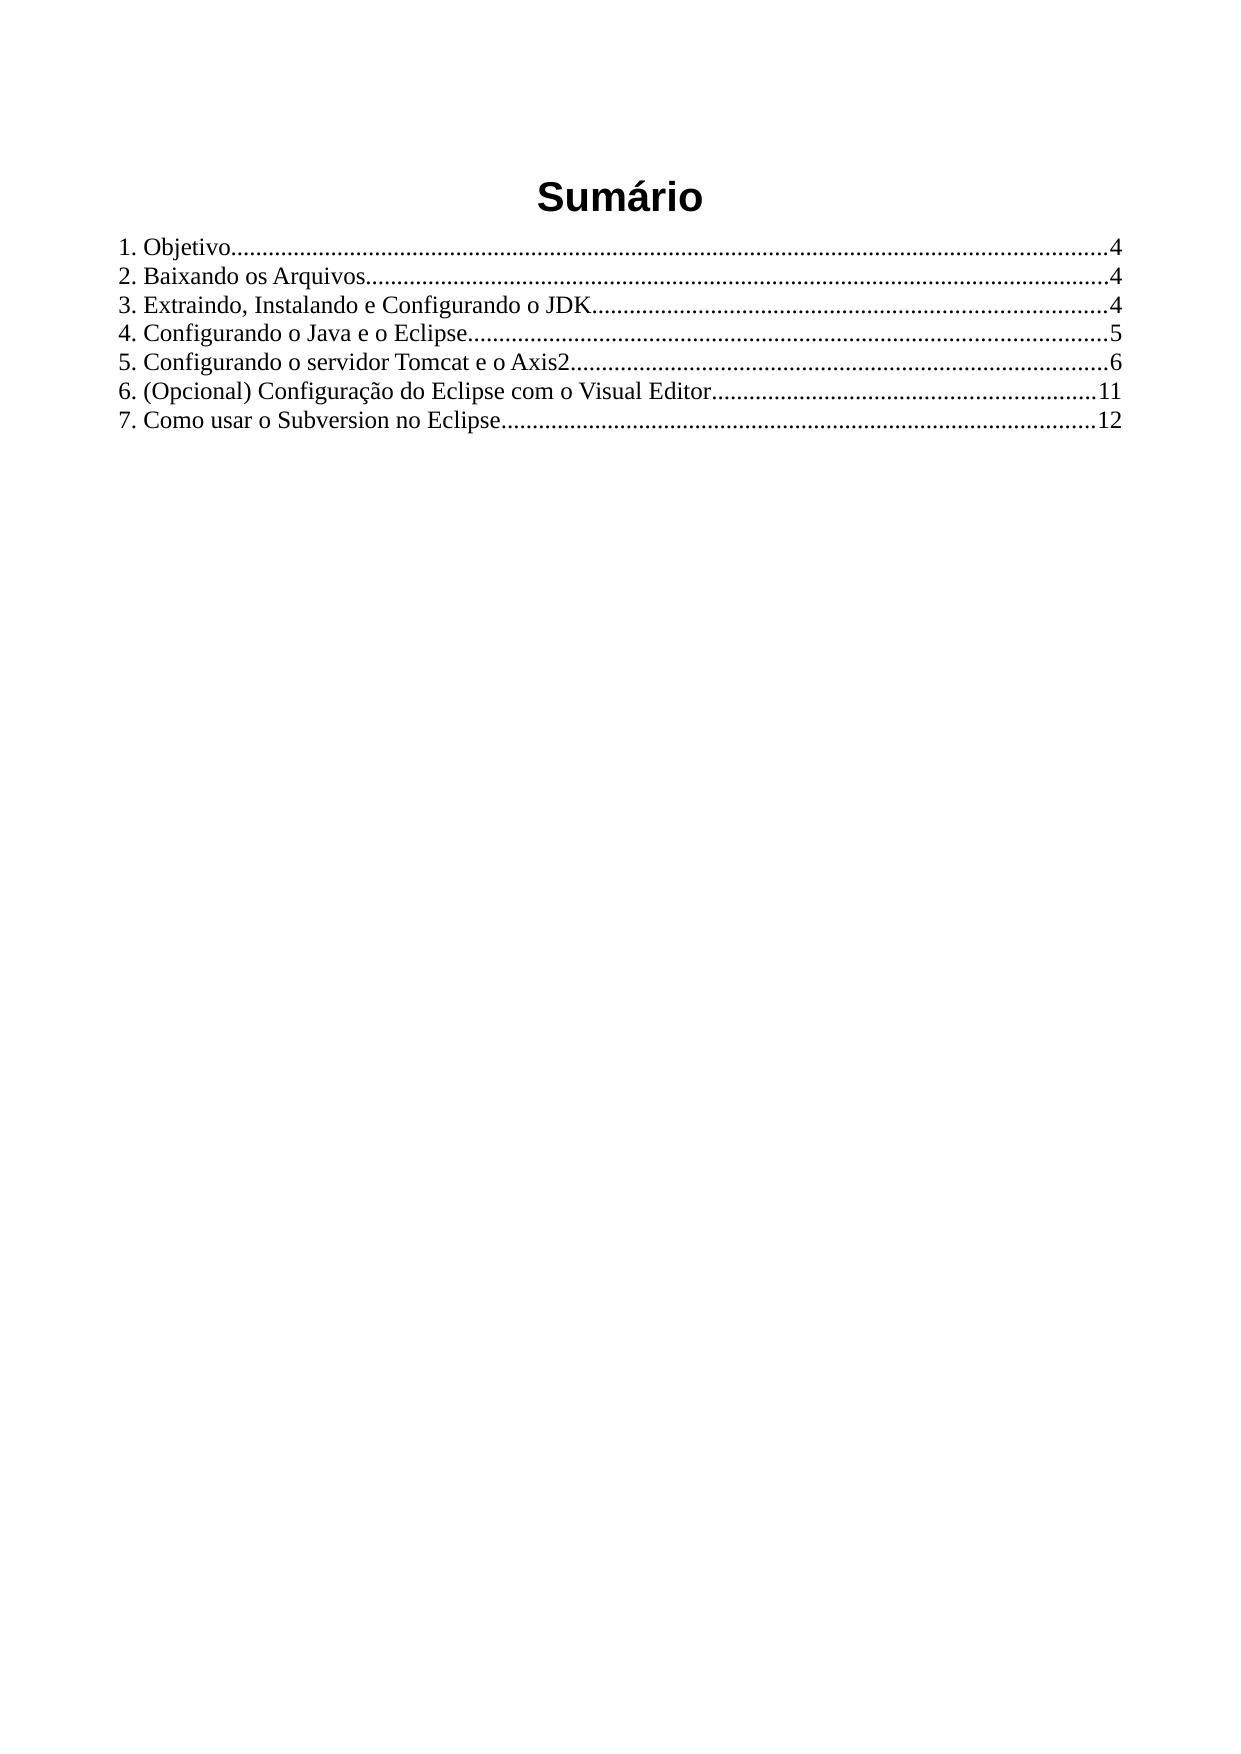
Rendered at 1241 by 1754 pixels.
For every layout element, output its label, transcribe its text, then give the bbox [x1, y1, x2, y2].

text 4. Configurando o Java e o Eclipse 5 [118, 318, 1122, 347]
text 7. Como usar o Subversion no Eclipse 12 [118, 405, 1122, 433]
text 2. Baixando os Arquivos 4 [118, 261, 1122, 290]
text 5. Configurando o servidor Tomcat e o Axis2 6 [118, 347, 1122, 376]
text 3. Extraindo, Instalando e Configurando o JDK 4 [118, 290, 1122, 318]
text 6. (Opcional) Configuração do Eclipse com o Visual Editor 11 [118, 376, 1122, 405]
subtitle Sumário [118, 172, 1122, 220]
text 1. Objetivo 4 [118, 232, 1122, 261]
